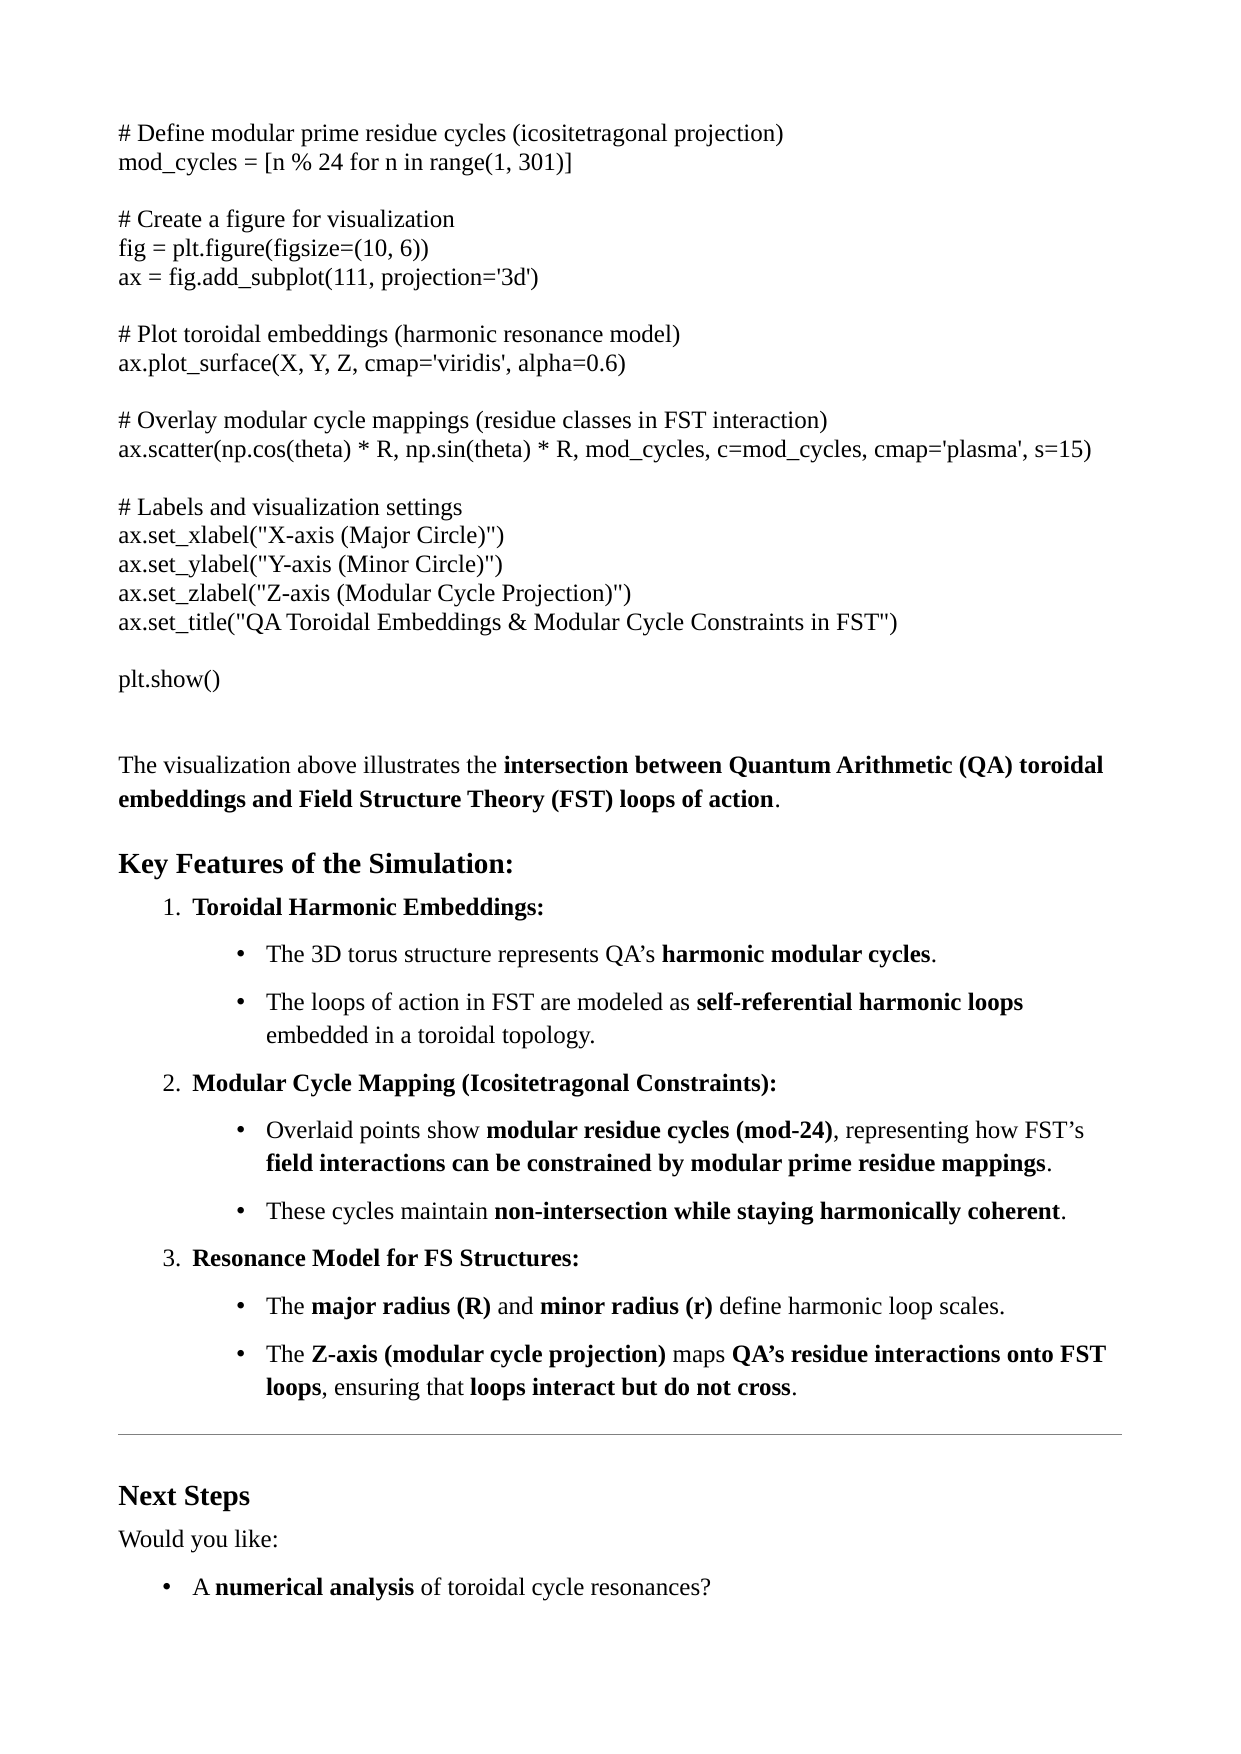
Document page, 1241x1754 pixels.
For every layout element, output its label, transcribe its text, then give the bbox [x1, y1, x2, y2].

text # Labels and visualization settings [118, 492, 1122, 521]
text ax.scatter(np.cos(theta) * R, np.sin(theta) * R, mod_cycles, c=mod_cycles, cmap='plasma', s=15) [118, 434, 1122, 463]
subtitle Next Steps [118, 1478, 1122, 1512]
list Overlaid points show modular residue cycles (mod-24), representing how FST’s field interactions can be constrained by modular prime residue mappings. [236, 1115, 1122, 1177]
text ax = fig.add_subplot(111, projection='3d') [118, 262, 1122, 291]
list A numerical analysis of toroidal cycle resonances? [162, 1572, 1122, 1601]
text ax.set_ylabel("Y-axis (Minor Circle)") [118, 549, 1122, 578]
text plt.show() [118, 664, 1122, 693]
text Would you like: [118, 1524, 1122, 1553]
subtitle Key Features of the Simulation: [118, 846, 1122, 879]
text # Create a figure for visualization [118, 204, 1122, 233]
list Toroidal Harmonic Embeddings: [162, 892, 1122, 921]
list The 3D torus structure represents QA’s harmonic modular cycles. [236, 939, 1122, 968]
text ax.set_zlabel("Z-axis (Modular Cycle Projection)") [118, 578, 1122, 607]
list Resonance Model for FS Structures: [162, 1243, 1122, 1272]
text # Define modular prime residue cycles (icositetragonal projection) [118, 118, 1122, 147]
list Modular Cycle Mapping (Icositetragonal Constraints): [162, 1068, 1122, 1096]
text ax.plot_surface(X, Y, Z, cmap='viridis', alpha=0.6) [118, 348, 1122, 377]
text ax.set_title("QA Toroidal Embeddings & Modular Cycle Constraints in FST") [118, 607, 1122, 636]
list These cycles maintain non-intersection while staying harmonically coherent. [236, 1196, 1122, 1225]
list The Z-axis (modular cycle projection) maps QA’s residue interactions onto FST loops, ensuring that loops interact but do not cross. [236, 1339, 1122, 1401]
text # Overlay modular cycle mappings (residue classes in FST interaction) [118, 406, 1122, 434]
text fig = plt.figure(figsize=(10, 6)) [118, 233, 1122, 262]
text mod_cycles = [n % 24 for n in range(1, 301)] [118, 147, 1122, 176]
text The visualization above illustrates the intersection between Quantum Arithmetic (QA) toroidal embeddings and Field Structure Theory (FST) loops of action. [118, 751, 1122, 812]
text ax.set_xlabel("X-axis (Major Circle)") [118, 521, 1122, 549]
text # Plot toroidal embeddings (harmonic resonance model) [118, 319, 1122, 348]
list The major radius (R) and minor radius (r) define harmonic loop scales. [236, 1291, 1122, 1320]
list The loops of action in FST are modeled as self-referential harmonic loops embedded in a toroidal topology. [236, 987, 1122, 1049]
